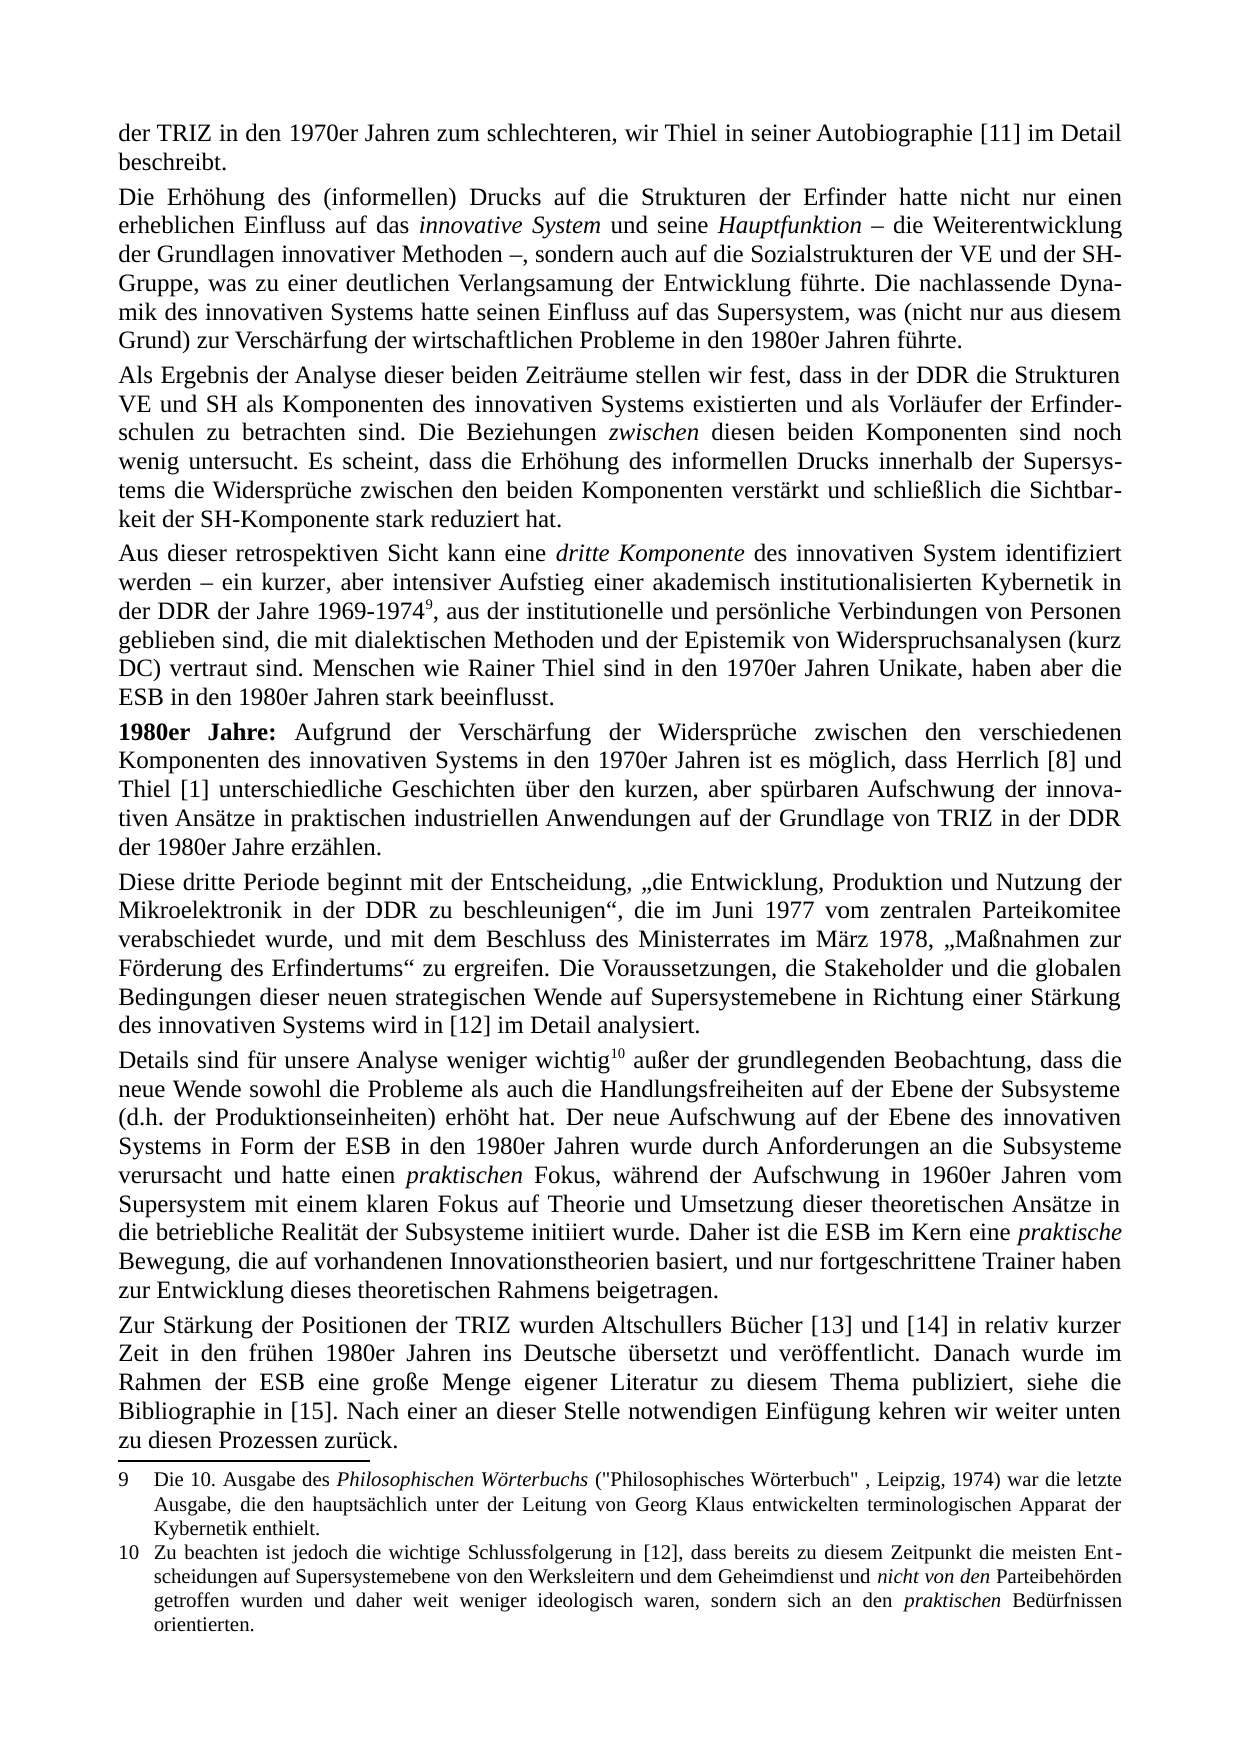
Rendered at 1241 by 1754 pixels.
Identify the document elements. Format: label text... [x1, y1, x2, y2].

text Die 10. Ausgabe des Philosophischen Wörterbuchs ("Philosophisches Wörterbuch" , Leipzig, 1974) war die letzte Ausgabe, die den hauptsächlich unter der Leitung von Georg Klaus entwickelten terminologischen Apparat der Kybernetik enthielt. [118, 1467, 1122, 1539]
text Als Ergebnis der Analyse dieser beiden Zeiträume stellen wir fest, dass in der DDR die Strukturen VE und SH als Komponenten des innovativen Systems existierten und als Vorläufer der Erfinder­schulen zu betrachten sind. Die Beziehungen zwischen diesen beiden Komponenten sind noch wenig untersucht. Es scheint, dass die Erhöhung des informellen Drucks innerhalb der Supersys­tems die Widersprüche zwischen den beiden Komponenten verstärkt und schließlich die Sichtbar­keit der SH-Komponente stark reduziert hat. [118, 360, 1122, 532]
text Diese dritte Periode beginnt mit der Entscheidung, „die Entwicklung, Produktion und Nutzung der Mikroelektronik in der DDR zu beschleunigen“, die im Juni 1977 vom zentralen Parteikomitee verabschiedet wurde, und mit dem Beschluss des Ministerrates im März 1978, „Maßnahmen zur Förderung des Erfindertums“ zu ergreifen. Die Voraussetzungen, die Stakeholder und die globalen Bedingungen dieser neuen strategischen Wende auf Supersystemebene in Richtung einer Stärkung des innovativen Systems wird in [12] im Detail analysiert. [118, 867, 1122, 1039]
text Zu beachten ist jedoch die wichtige Schlussfolgerung in [12], dass bereits zu diesem Zeitpunkt die meisten Ent­scheidungen auf Supersystemebene von den Werksleitern und dem Geheimdienst und nicht von den Parteibehörden getroffen wurden und daher weit weniger ideologisch waren, sondern sich an den praktischen Bedürfnissen orientierten. [118, 1539, 1122, 1636]
text Details sind für unsere Analyse weniger wichtig außer der grundlegenden Beobachtung, dass die neue Wende sowohl die Probleme als auch die Handlungsfreiheiten auf der Ebene der Subsysteme (d.h. der Produktionseinheiten) erhöht hat. Der neue Aufschwung auf der Ebene des innovativen Systems in Form der ESB in den 1980er Jahren wurde durch Anforderungen an die Subsysteme verursacht und hatte einen praktischen Fokus, während der Aufschwung in 1960er Jahren vom Supersystem mit einem klaren Fokus auf Theorie und Umsetzung dieser theoretischen Ansätze in die betriebliche Realität der Subsysteme initiiert wurde. Daher ist die ESB im Kern eine praktische Bewegung, die auf vorhandenen Innovationstheorien basiert, und nur fortgeschrittene Trainer haben zur Entwicklung dieses theoretischen Rahmens beigetragen. [118, 1045, 1122, 1304]
text Zur Stärkung der Positionen der TRIZ wurden Altschullers Bücher [13] und [14] in relativ kurzer Zeit in den frühen 1980er Jahren ins Deutsche übersetzt und veröffentlicht. Danach wurde im Rahmen der ESB eine große Menge eigener Literatur zu diesem Thema publiziert, siehe die Bibliographie in [15]. Nach einer an dieser Stelle notwendigen Einfügung kehren wir weiter unten zu diesen Prozessen zurück. [118, 1310, 1122, 1453]
text Die Erhöhung des (informellen) Drucks auf die Strukturen der Erfinder hatte nicht nur einen erheblichen Einfluss auf das innovative System und seine Hauptfunktion – die Weiterentwicklung der Grundlagen innovativer Methoden –, sondern auch auf die Sozialstrukturen der VE und der SH-Gruppe, was zu einer deutlichen Verlangsamung der Entwicklung führte. Die nachlassende Dyna­mik des innovativen Systems hatte seinen Einfluss auf das Supersystem, was (nicht nur aus diesem Grund) zur Verschärfung der wirtschaftlichen Probleme in den 1980er Jahren führte. [118, 182, 1122, 354]
text Aus dieser retrospektiven Sicht kann eine dritte Komponente des innovativen System identifiziert werden – ein kurzer, aber intensiver Aufstieg einer akademisch institutionalisierten Kybernetik in der DDR der Jahre 1969-1974, aus der institutionelle und persönliche Verbindungen von Personen geblieben sind, die mit dialektischen Methoden und der Epistemik von Widerspruchsanalysen (kurz DC) vertraut sind. Menschen wie Rainer Thiel sind in den 1970er Jahren Unikate, haben aber die ESB in den 1980er Jahren stark beeinflusst. [118, 538, 1122, 711]
text 1980er Jahre: Aufgrund der Verschärfung der Widersprüche zwischen den verschiedenen Komponenten des innovativen Systems in den 1970er Jahren ist es möglich, dass Herrlich [8] und Thiel [1] unterschiedliche Geschichten über den kurzen, aber spürbaren Aufschwung der innova­tiven Ansätze in praktischen industriellen Anwendungen auf der Grundlage von TRIZ in der DDR der 1980er Jahre erzählen. [118, 717, 1122, 861]
text der TRIZ in den 1970er Jahren zum schlechteren, wir Thiel in seiner Autobiographie [11] im Detail beschreibt. [118, 118, 1122, 176]
